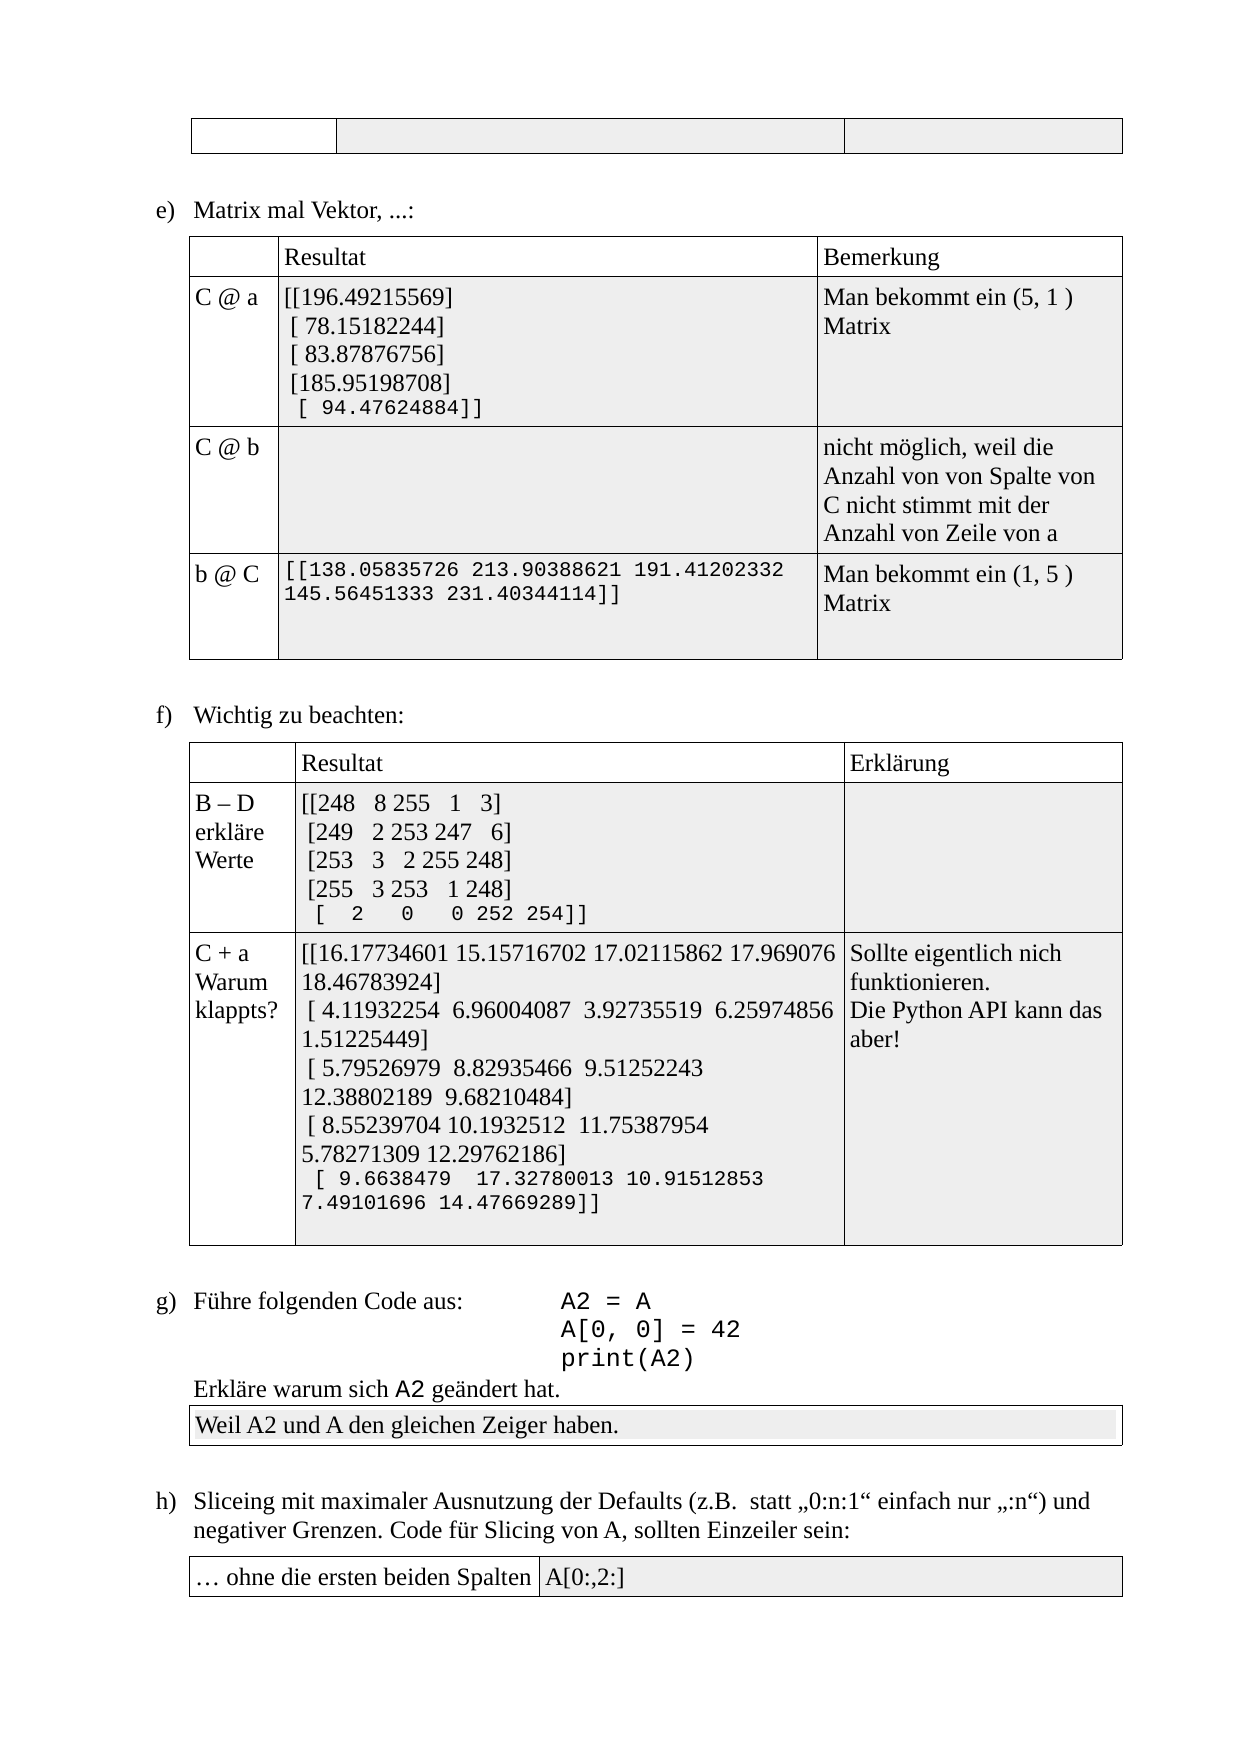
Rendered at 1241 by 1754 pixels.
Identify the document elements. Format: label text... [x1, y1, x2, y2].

table_cell Sollte eigentlich nich funktionieren. Die Python API kann das aber! [845, 933, 1122, 1245]
table_header [190, 237, 278, 276]
table_header Resultat [296, 743, 844, 782]
table_header A[0:,2:] [540, 1557, 1122, 1596]
list Matrix mal Vektor, ...: [156, 195, 1122, 223]
table_cell [[248 8 255 1 3] [249 2 253 247 6] [253 3 2 255 248] [255 3 253 1 248] [ 2 0 0 252 254]] [296, 783, 844, 932]
table_cell C + a Warum klappts? [190, 933, 295, 1245]
table_cell Man bekommt ein (1, 5 ) Matrix [818, 554, 1122, 659]
table_cell [845, 783, 1122, 932]
table_cell [337, 119, 844, 153]
table_header Weil A2 und A den gleichen Zeiger haben. [190, 1406, 1122, 1445]
table_cell [279, 427, 817, 553]
table_cell [845, 119, 1122, 153]
table_cell B – D erkläre Werte [190, 783, 295, 932]
list Wichtig zu beachten: [156, 701, 1122, 729]
table_header … ohne die ersten beiden Spalten [190, 1557, 539, 1596]
table_cell [[196.49215569] [ 78.15182244] [ 83.87876756] [185.95198708] [ 94.47624884]] [279, 277, 817, 426]
table_cell Man bekommt ein (5, 1 ) Matrix [818, 277, 1122, 426]
list Führe folgenden Code aus: A2 = A A[0, 0] = 42 print(A2) Erkläre warum sich A2 geändert hat. [156, 1286, 1122, 1404]
table_cell [192, 119, 336, 153]
table_header Bemerkung [818, 237, 1122, 276]
list Sliceing mit maximaler Ausnutzung der Defaults (z.B. statt „0:n:1“ einfach nur „:n“) und negativer Grenzen. Code für Slicing von A, sollten Einzeiler sein: [156, 1486, 1122, 1544]
table_header Resultat [279, 237, 817, 276]
table_cell [[16.17734601 15.15716702 17.02115862 17.969076 18.46783924] [ 4.11932254 6.96004087 3.92735519 6.25974856 1.51225449] [ 5.79526979 8.82935466 9.51252243 12.38802189 9.68210484] [ 8.55239704 10.1932512 11.75387954 5.78271309 12.29762186] [ 9.6638479 17.32780013 10.91512853 7.49101696 14.47669289]] [296, 933, 844, 1245]
table_header Erklärung [845, 743, 1122, 782]
table_cell b @ C [190, 554, 278, 659]
table_cell C @ a [190, 277, 278, 426]
table_cell C @ b [190, 427, 278, 553]
table_cell [[138.05835726 213.90388621 191.41202332 145.56451333 231.40344114]] [279, 554, 817, 659]
table_header [190, 743, 295, 782]
table_cell nicht möglich, weil die Anzahl von von Spalte von C nicht stimmt mit der Anzahl von Zeile von a [818, 427, 1122, 553]
